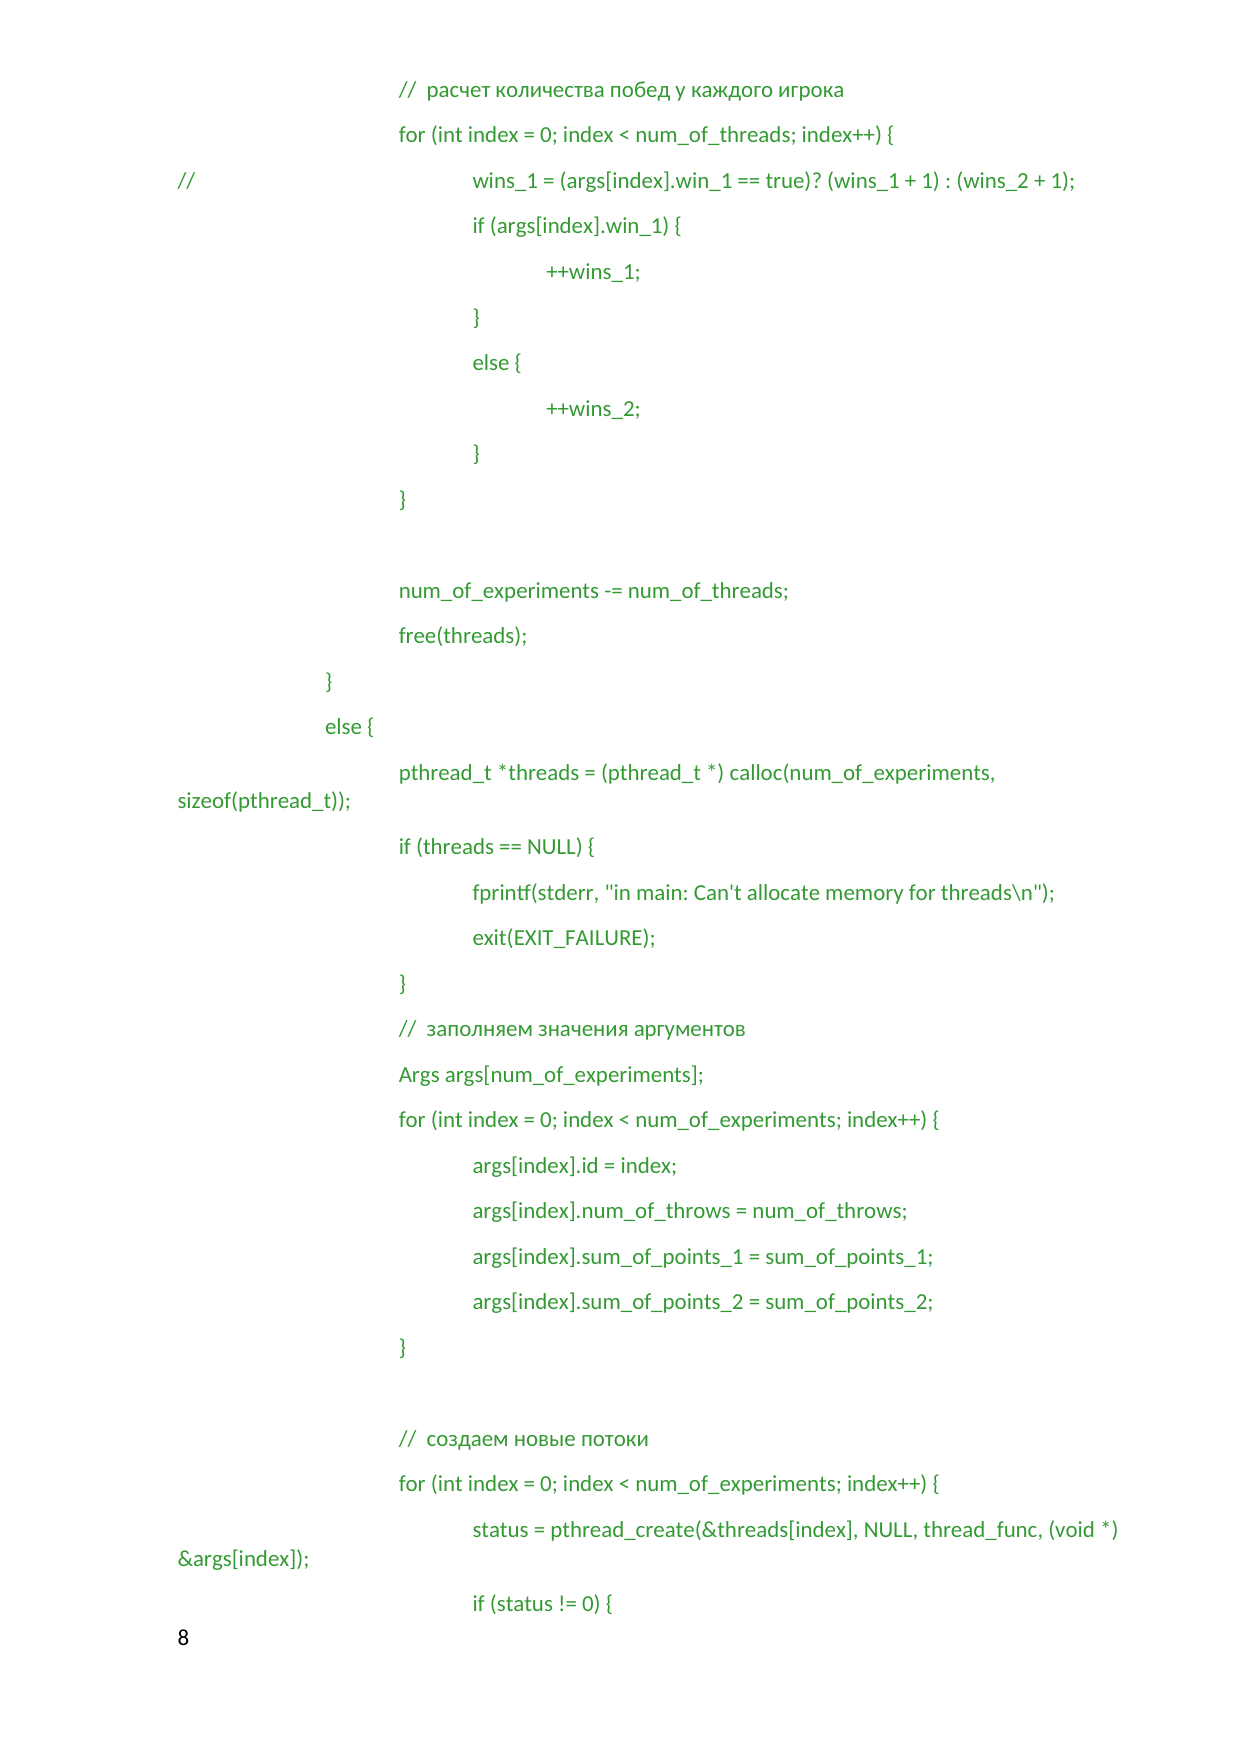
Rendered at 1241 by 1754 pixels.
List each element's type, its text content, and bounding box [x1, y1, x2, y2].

text } [177, 1333, 1152, 1361]
text if (args[index].win_1) { [177, 212, 1152, 239]
text if (threads == NULL) { [177, 832, 1152, 860]
text args[index].num_of_throws = num_of_throws; [177, 1196, 1152, 1224]
text args[index].id = index; [177, 1151, 1152, 1179]
text // расчет количества побед у каждого игрока [177, 75, 1152, 103]
text Args args[num_of_experiments]; [177, 1060, 1152, 1088]
text free(threads); [177, 621, 1152, 649]
text if (status != 0) { [177, 1589, 1152, 1617]
text for (int index = 0; index < num_of_threads; index++) { [177, 121, 1152, 148]
text } [177, 485, 1152, 513]
text status = pthread_create(&threads[index], NULL, thread_func, (void *) &args[index]); [177, 1515, 1152, 1572]
text for (int index = 0; index < num_of_experiments; index++) { [177, 1105, 1152, 1133]
text fprintf(stderr, "in main: Can't allocate memory for threads\n"); [177, 878, 1152, 906]
text else { [177, 348, 1152, 376]
text // wins_1 = (args[index].win_1 == true)? (wins_1 + 1) : (wins_2 + 1); [177, 166, 1152, 194]
text ++wins_2; [177, 394, 1152, 422]
text else { [177, 712, 1152, 740]
text exit(EXIT_FAILURE); [177, 923, 1152, 951]
text } [177, 969, 1152, 997]
text } [177, 439, 1152, 467]
text pthread_t *threads = (pthread_t *) calloc(num_of_experiments, sizeof(pthread_t)); [177, 758, 1152, 815]
text // заполняем значения аргументов [177, 1014, 1152, 1042]
text ++wins_1; [177, 257, 1152, 285]
text } [177, 667, 1152, 695]
text } [177, 303, 1152, 331]
text for (int index = 0; index < num_of_experiments; index++) { [177, 1469, 1152, 1497]
text args[index].sum_of_points_2 = sum_of_points_2; [177, 1287, 1152, 1315]
text num_of_experiments -= num_of_threads; [177, 576, 1152, 604]
text // создаем новые потоки [177, 1424, 1152, 1452]
text args[index].sum_of_points_1 = sum_of_points_1; [177, 1242, 1152, 1270]
